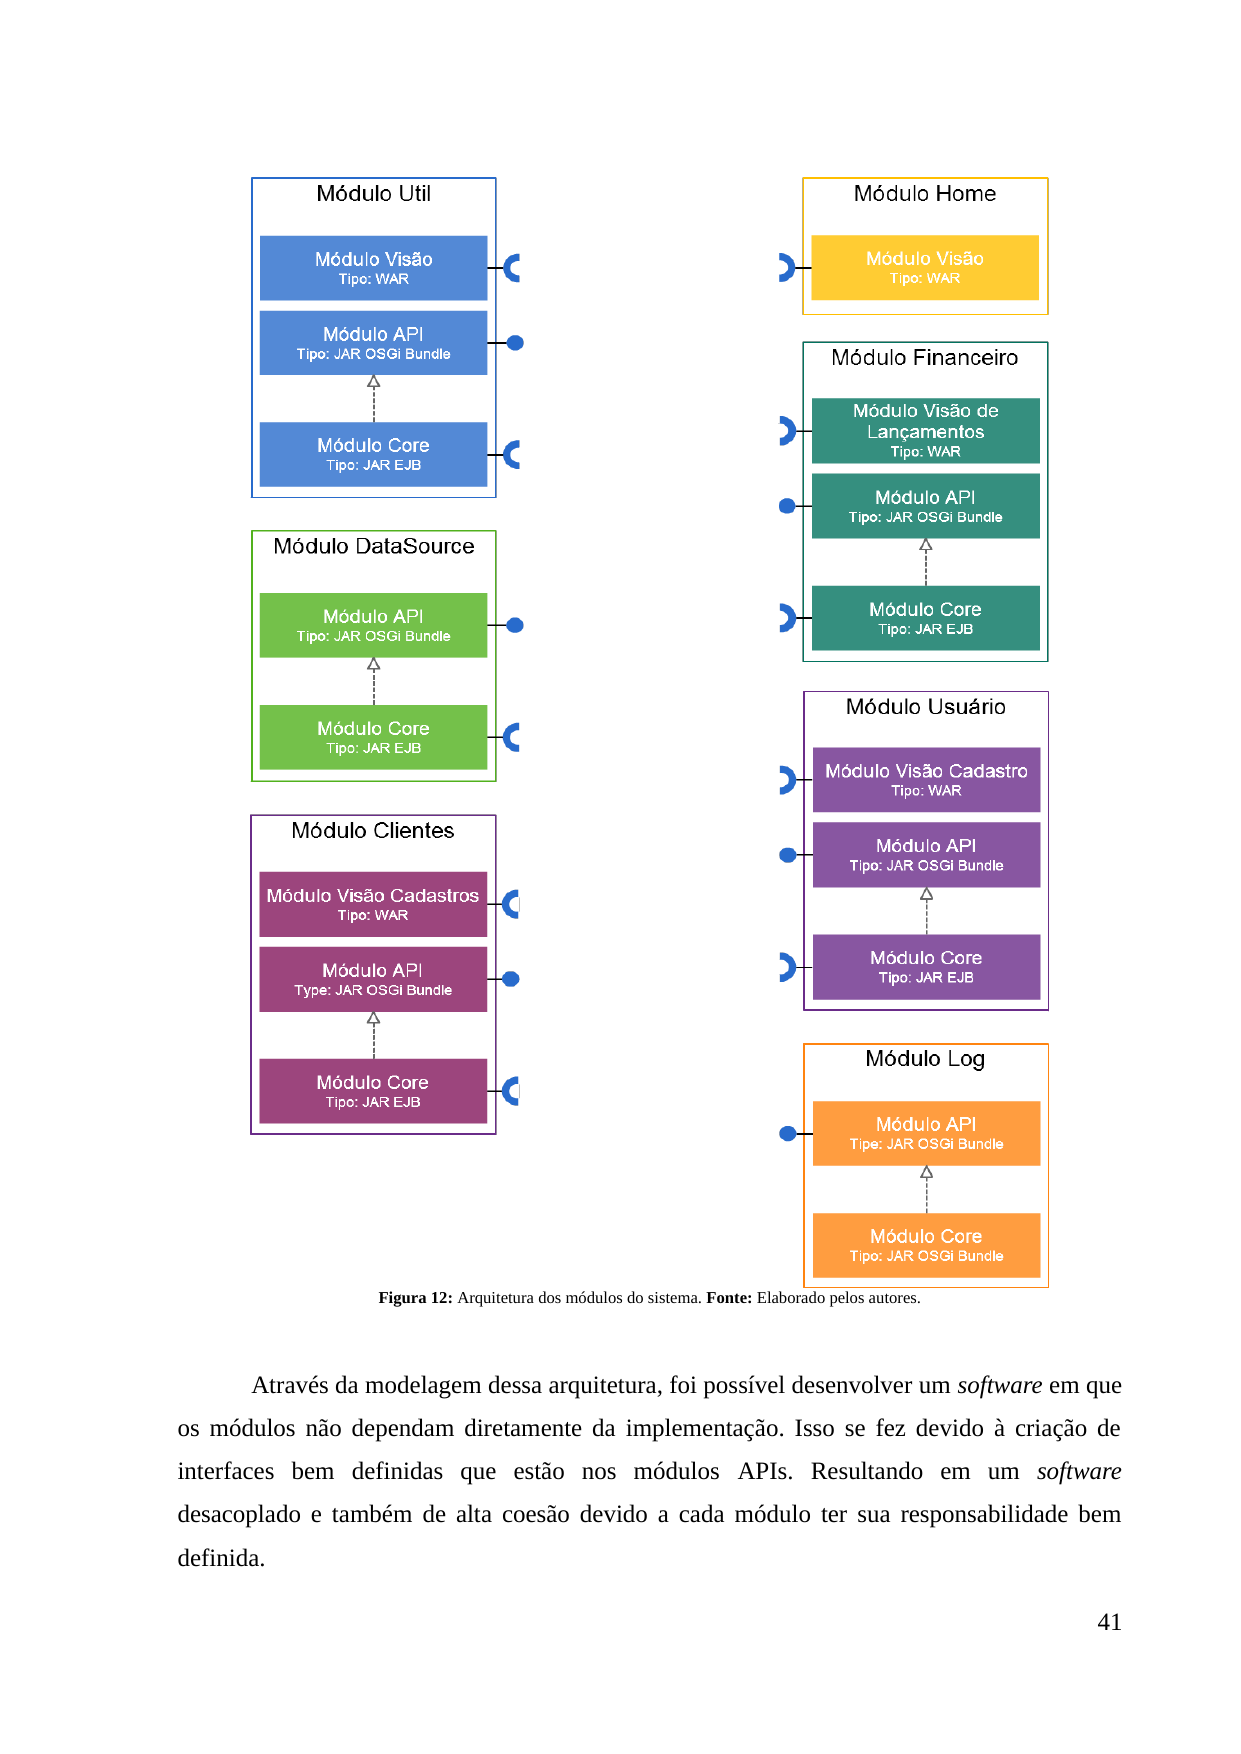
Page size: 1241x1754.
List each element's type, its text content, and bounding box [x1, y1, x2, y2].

text Figura 12: Arquitetura dos módulos do sistema. Fonte: Elaborado pelos autores. [250, 1288, 1049, 1307]
picture [250, 177, 1049, 1288]
text Através da modelagem dessa arquitetura, foi possível desenvolver um software em que os módulos não dependam diretamente da implementação. Isso se fez devido à criação de interfaces bem definidas que estão nos módulos APIs. Resultando em um software desacoplado e também de alta coesão devido a cada módulo ter sua responsabilidade bem definida. [177, 1370, 1122, 1571]
